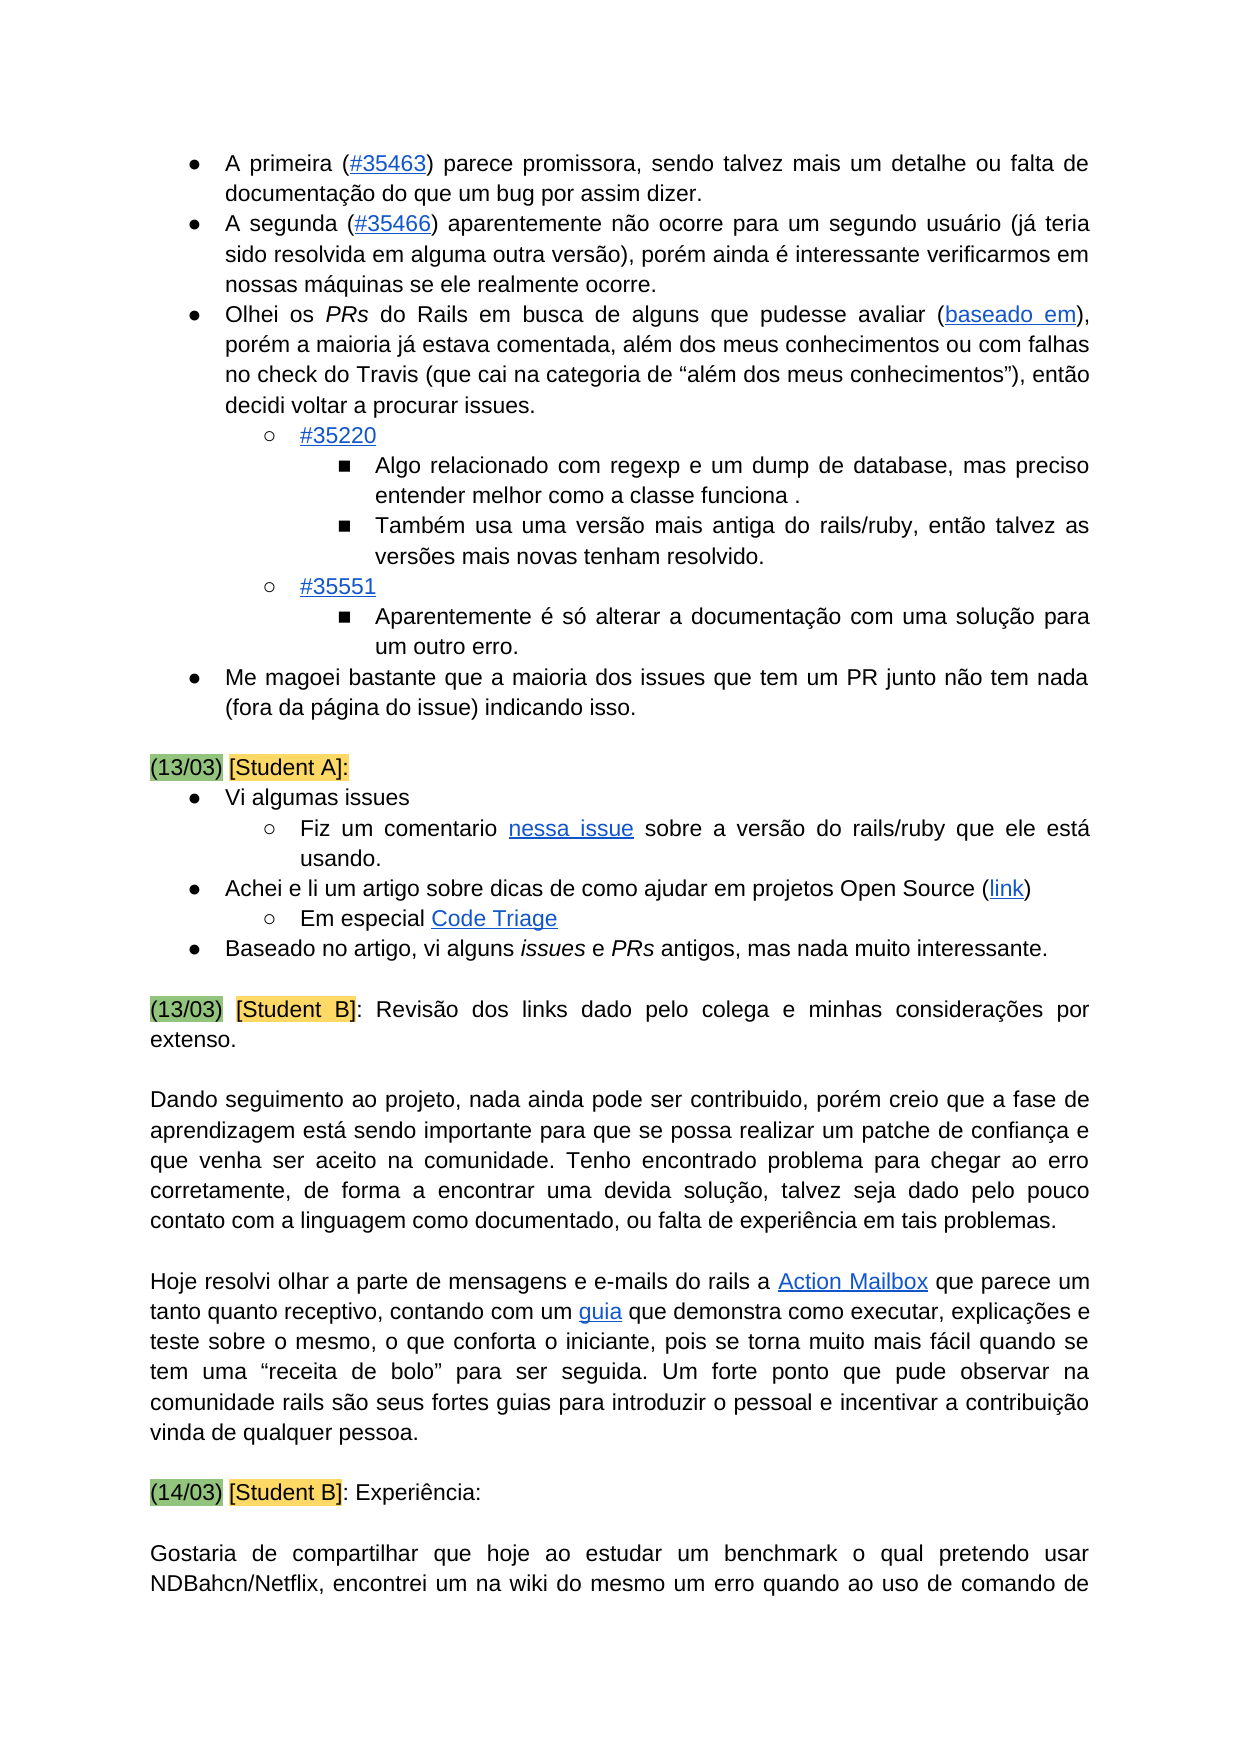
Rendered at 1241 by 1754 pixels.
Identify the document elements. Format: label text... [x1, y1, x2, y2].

list #35551 [262, 573, 1090, 599]
list Olhei os PRs do Rails em busca de alguns que pudesse avaliar (baseado em), porém a maioria já estava comentada, além dos meus conhecimentos ou com falhas no check do Travis (que cai na categoria de “além dos meus conhecimentos”), então decidi voltar a procurar issues. [187, 301, 1090, 418]
text Hoje resolvi olhar a parte de mensagens e e-mails do rails a Action Mailbox que parece um tanto quanto receptivo, contando com um guia que demonstra como executar, explicações e teste sobre o mesmo, o que conforta o iniciante, pois se torna muito mais fácil quando se tem uma “receita de bolo” para ser seguida. Um forte ponto que pude observar na comunidade rails são seus fortes guias para introduzir o pessoal e incentivar a contribuição vinda de qualquer pessoa. [150, 1268, 1090, 1445]
list Também usa uma versão mais antiga do rails/ruby, então talvez as versões mais novas tenham resolvido. [337, 512, 1090, 569]
list Achei e li um artigo sobre dicas de como ajudar em projetos Open Source (link) [187, 875, 1090, 901]
list A segunda (#35466) aparentemente não ocorre para um segundo usuário (já teria sido resolvida em alguma outra versão), porém ainda é interessante verificarmos em nossas máquinas se ele realmente ocorre. [187, 210, 1090, 297]
list Vi algumas issues [187, 784, 1090, 811]
list A primeira (#35463) parece promissora, sendo talvez mais um detalhe ou falta de documentação do que um bug por assim dizer. [187, 150, 1090, 207]
text (13/03) [Student A]: [150, 754, 1090, 781]
list Me magoei bastante que a maioria dos issues que tem um PR junto não tem nada (fora da página do issue) indicando isso. [187, 663, 1090, 720]
list Em especial Code Triage [262, 905, 1090, 932]
text Dando seguimento ao projeto, nada ainda pode ser contribuido, porém creio que a fase de aprendizagem está sendo importante para que se possa realizar um patche de confiança e que venha ser aceito na comunidade. Tenho encontrado problema para chegar ao erro corretamente, de forma a encontrar uma devida solução, talvez seja dado pelo pouco contato com a linguagem como documentado, ou falta de experiência em tais problemas. [150, 1086, 1090, 1234]
text (13/03) [Student B]: Revisão dos links dado pelo colega e minhas considerações por extenso. [150, 996, 1090, 1052]
list Algo relacionado com regexp e um dump de database, mas preciso entender melhor como a classe funciona . [337, 452, 1090, 509]
list Fiz um comentario nessa issue sobre a versão do rails/ruby que ele está usando. [262, 814, 1090, 871]
list Baseado no artigo, vi alguns issues e PRs antigos, mas nada muito interessante. [187, 935, 1090, 962]
list #35220 [262, 422, 1090, 448]
text (14/03) [Student B]: Experiência: [150, 1479, 1090, 1506]
list Aparentemente é só alterar a documentação com uma solução para um outro erro. [337, 603, 1090, 660]
text Gostaria de compartilhar que hoje ao estudar um benchmark o qual pretendo usar NDBahcn/Netflix, encontrei um na wiki do mesmo um erro quando ao uso de comando de [150, 1539, 1090, 1596]
